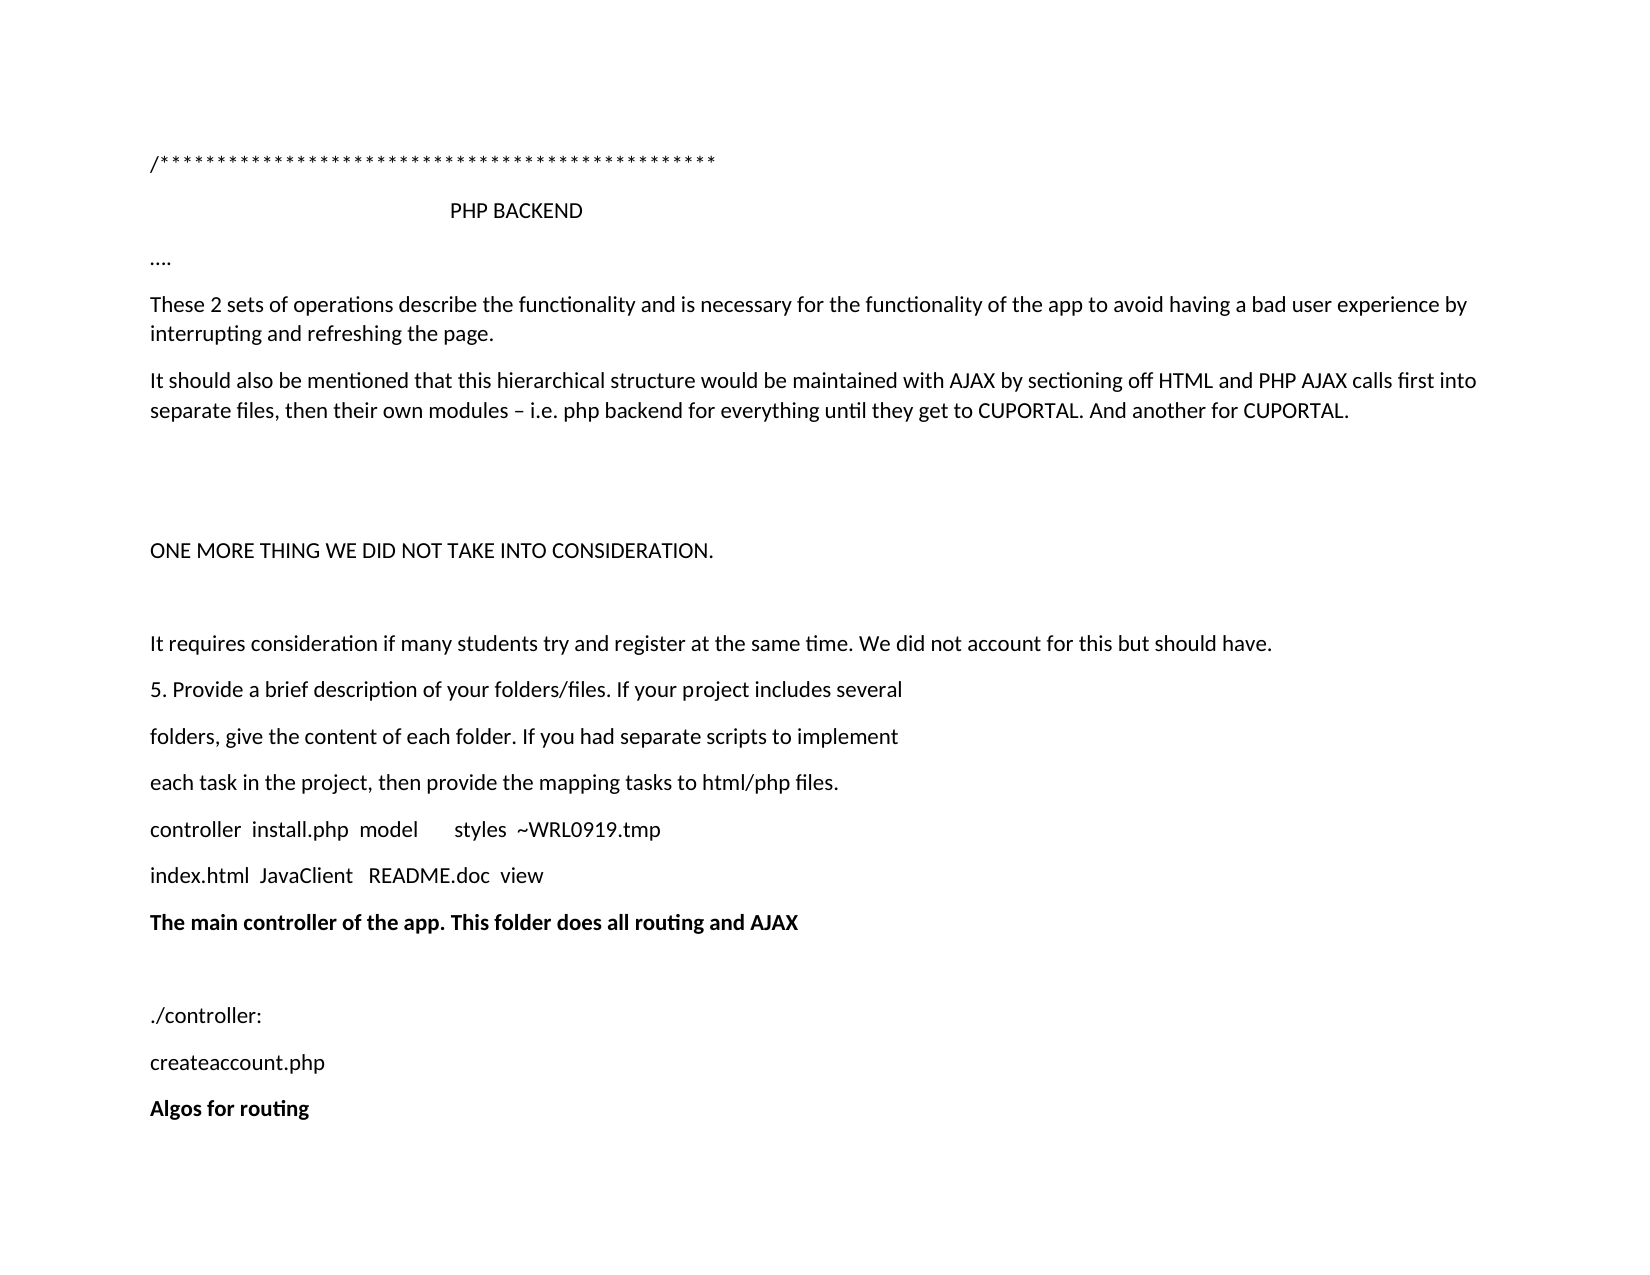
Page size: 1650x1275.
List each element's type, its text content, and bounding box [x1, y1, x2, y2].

text folders, give the content of each folder. If you had separate scripts to implement [150, 722, 1500, 750]
text index.html JavaClient README.doc view [150, 862, 1500, 890]
text /************************************************* [150, 150, 1500, 178]
text …. [150, 243, 1500, 271]
text Algos for routing [150, 1094, 1500, 1122]
text controller install.php model styles ~WRL0919.tmp [150, 815, 1500, 843]
text createaccount.php [150, 1048, 1500, 1076]
text ./controller: [150, 1001, 1500, 1029]
text PHP BACKEND [150, 197, 1500, 224]
text These 2 sets of operations describe the functionality and is necessary for the functionality of the app to avoid having a bad user experience by interrupting and refreshing the page. [150, 290, 1500, 348]
text 5. Provide a brief description of your folders/files. If your project includes several [150, 675, 1500, 703]
text It should also be mentioned that this hierarchical structure would be maintained with AJAX by sectioning off HTML and PHP AJAX calls first into separate files, then their own modules – i.e. php backend for everything until they get to CUPORTAL. And another for CUPORTAL. [150, 366, 1500, 424]
text It requires consideration if many students try and register at the same time. We did not account for this but should have. [150, 629, 1500, 657]
text ONE MORE THING WE DID NOT TAKE INTO CONSIDERATION. [150, 536, 1500, 564]
text each task in the project, then provide the mapping tasks to html/php files. [150, 768, 1500, 797]
text The main controller of the app. This folder does all routing and AJAX [150, 908, 1500, 936]
